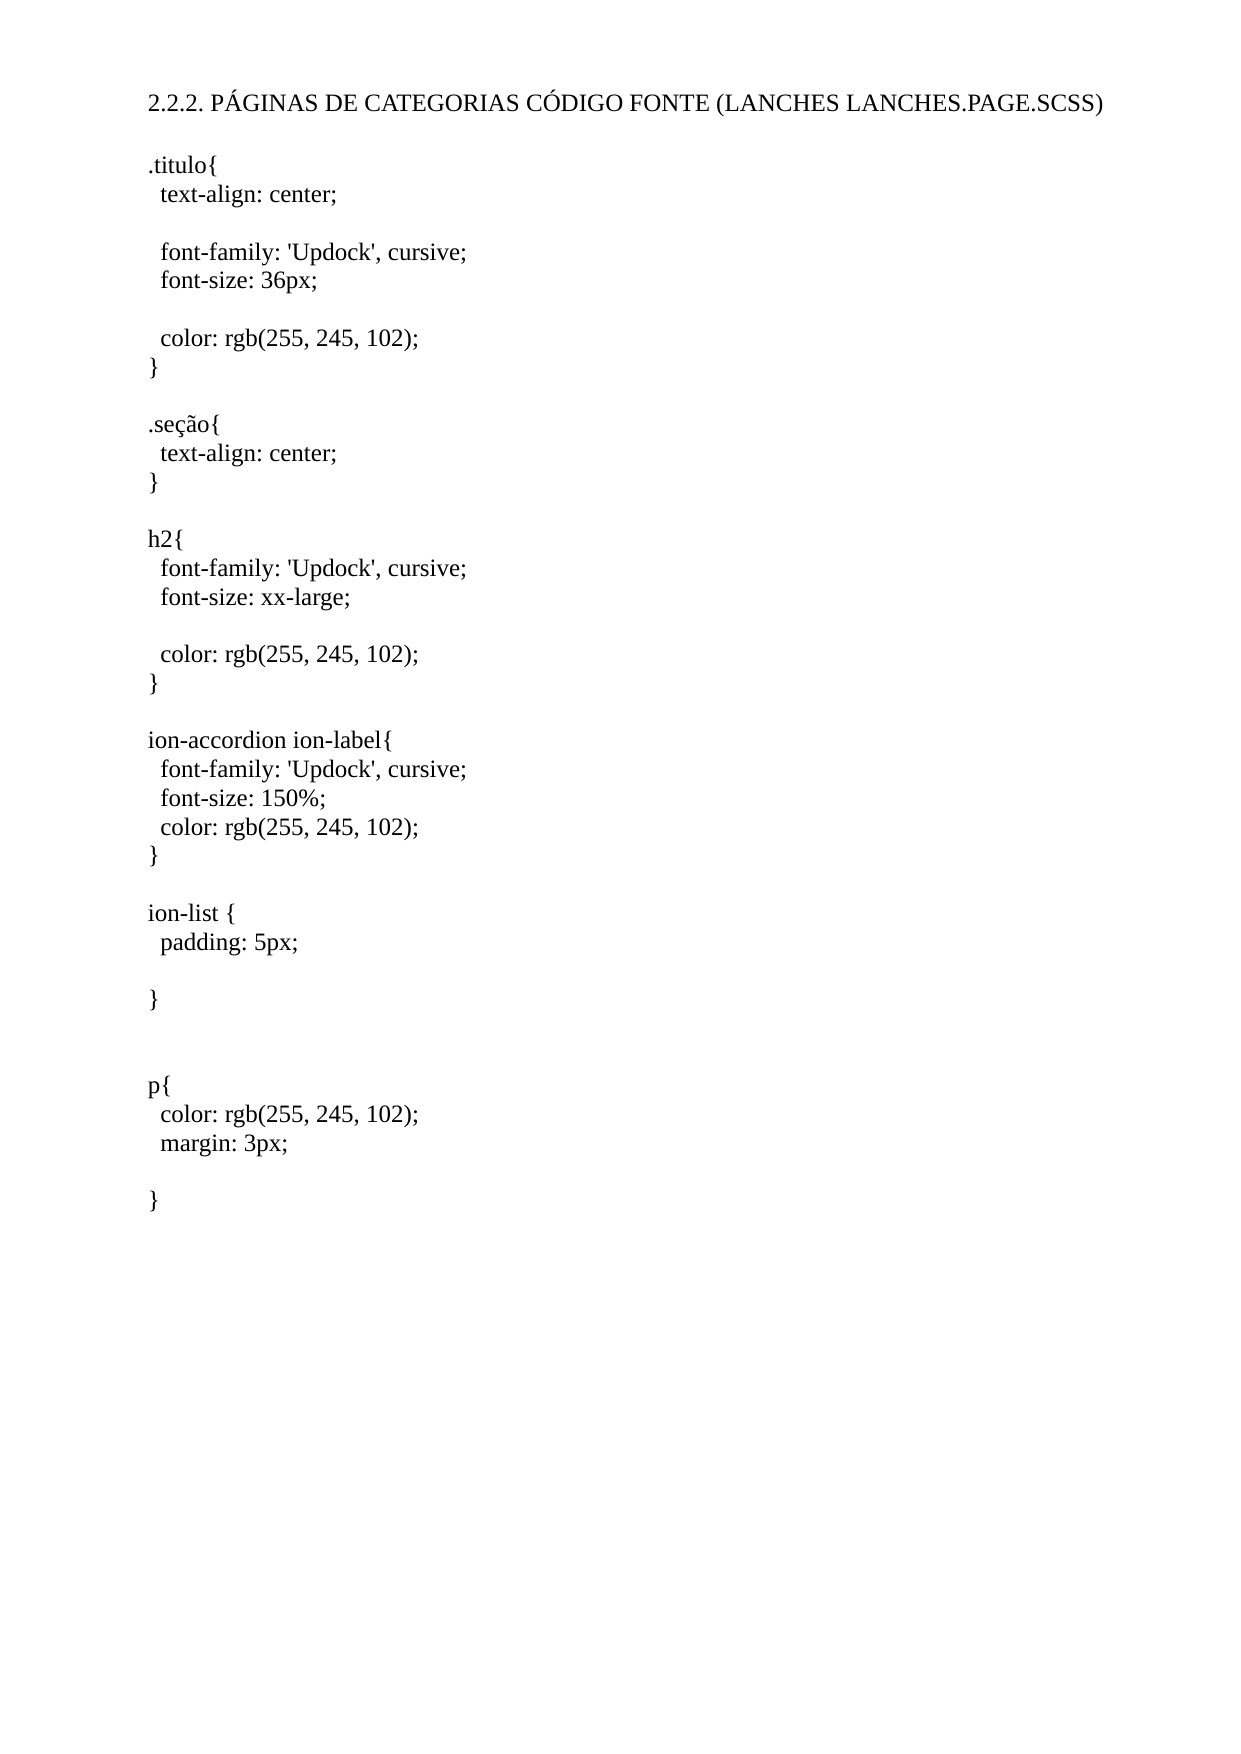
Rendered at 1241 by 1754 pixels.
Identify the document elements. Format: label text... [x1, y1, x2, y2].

text } [148, 352, 1169, 380]
text color: rgb(255, 245, 102); [148, 639, 1169, 668]
text ion-accordion ion-label{ [148, 725, 1169, 754]
subtitle 2.2.2. PÁGINAS DE CATEGORIAS CÓDIGO FONTE (LANCHES LANCHES.PAGE.SCSS) [148, 88, 1169, 117]
text font-family: 'Updock', cursive; [148, 553, 1169, 582]
text .seção{ [148, 409, 1169, 438]
text } [148, 984, 1169, 1013]
text color: rgb(255, 245, 102); [148, 323, 1169, 352]
text text-align: center; [148, 179, 1169, 208]
text .titulo{ [148, 150, 1169, 179]
text padding: 5px; [148, 927, 1169, 955]
text } [148, 840, 1169, 869]
text font-size: xx-large; [148, 582, 1169, 610]
text font-size: 150%; [148, 783, 1169, 812]
text font-size: 36px; [148, 265, 1169, 294]
text p{ [148, 1070, 1169, 1099]
text ion-list { [148, 898, 1169, 927]
text font-family: 'Updock', cursive; [148, 754, 1169, 783]
text font-family: 'Updock', cursive; [148, 237, 1169, 265]
text margin: 3px; [148, 1128, 1169, 1157]
text } [148, 1185, 1169, 1214]
text color: rgb(255, 245, 102); [148, 1099, 1169, 1128]
text h2{ [148, 524, 1169, 553]
text color: rgb(255, 245, 102); [148, 812, 1169, 840]
text text-align: center; [148, 438, 1169, 467]
text } [148, 467, 1169, 495]
text } [148, 668, 1169, 697]
